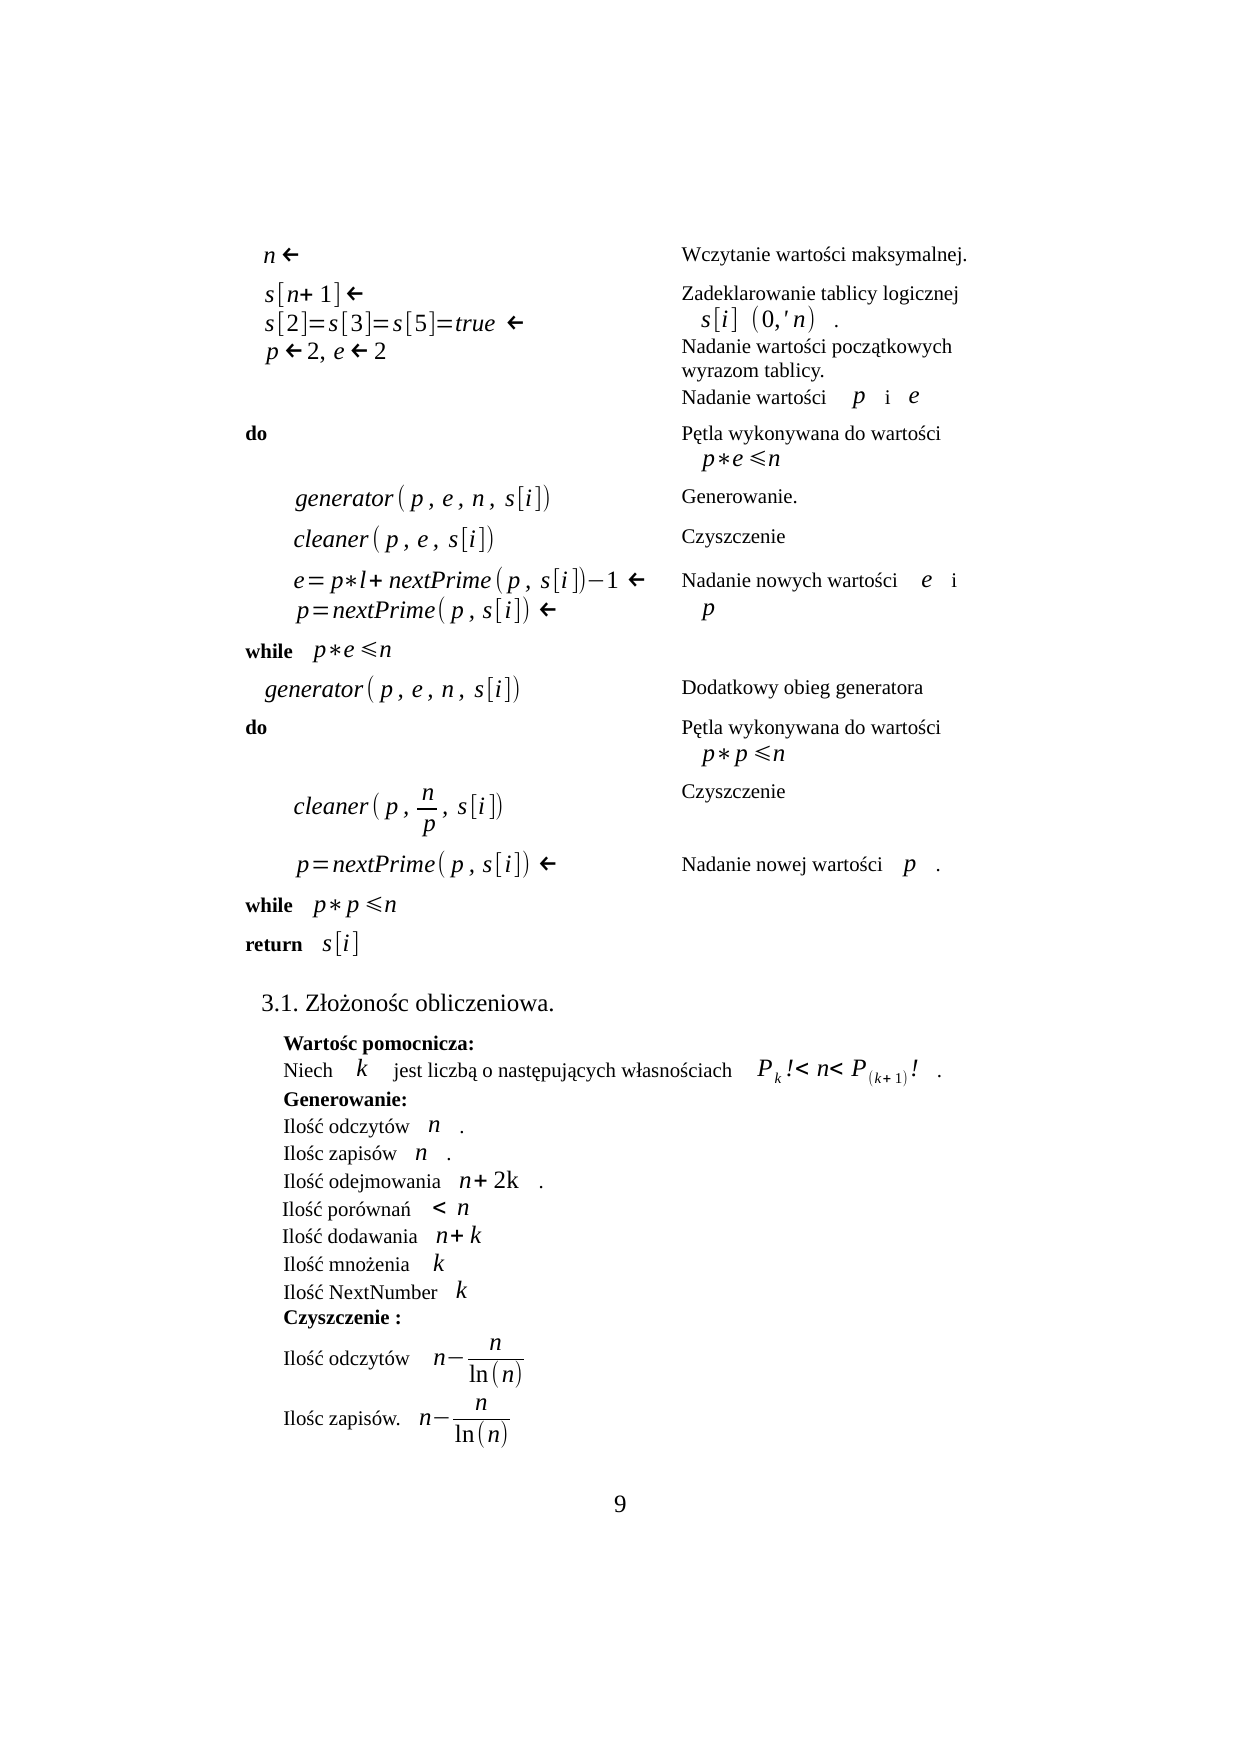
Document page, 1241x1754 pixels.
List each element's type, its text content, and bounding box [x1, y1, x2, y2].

table_cell [240, 275, 676, 415]
table_cell Czyszczenie [676, 519, 1002, 559]
table_cell [240, 843, 676, 884]
table_cell [676, 885, 1002, 924]
table_cell Nadanie nowych wartości i [676, 560, 1002, 630]
table_cell Zadeklarowanie tablicy logicznej . Nadanie wartości początkowych wyrazom tablicy. Nadanie wartości i [676, 275, 1002, 415]
table_cell return [240, 924, 676, 964]
table_cell Pętla wykonywana do wartości [676, 415, 1002, 478]
text Ilość odczytów [283, 1329, 1004, 1389]
text Ilość NextNumber [283, 1277, 1004, 1305]
table_cell while [240, 630, 676, 669]
table_cell [676, 924, 1002, 964]
table_cell [240, 478, 676, 518]
table_cell Wczytanie wartości maksymalnej. [676, 236, 1002, 275]
table_cell [240, 236, 676, 275]
table_cell while [240, 885, 676, 924]
text Wartośc pomocnicza: [283, 1031, 1004, 1055]
table_cell [240, 560, 676, 630]
table_cell [676, 630, 1002, 669]
table_cell [240, 773, 676, 843]
list Ilość dodawania [256, 1222, 1004, 1249]
table_cell Nadanie nowej wartości. [676, 843, 1002, 884]
text Niech jest liczbą o następujących własnościach . [283, 1055, 1004, 1087]
text Ilość odczytów. [283, 1111, 1004, 1138]
text Generowanie: [283, 1087, 1004, 1111]
text Ilość mnożenia [283, 1249, 1004, 1277]
table_cell Pętla wykonywana do wartości [676, 710, 1002, 773]
table_cell do [240, 415, 676, 478]
list Ilość porównań [256, 1194, 1004, 1222]
list Ilośc zapisów. [283, 1138, 1004, 1166]
list Ilość odejmowania. [283, 1166, 1004, 1194]
table_cell Dodatkowy obieg generatora [676, 670, 1002, 709]
table_cell Czyszczenie [676, 773, 1002, 843]
table_cell [240, 670, 676, 709]
table_cell do [240, 710, 676, 773]
subtitle Złożonośc obliczeniowa. [260, 988, 1004, 1016]
table_cell [240, 519, 676, 559]
list Ilośc zapisów. [283, 1389, 1004, 1449]
text Czyszczenie : [283, 1305, 1004, 1329]
table_cell Generowanie. [676, 478, 1002, 518]
